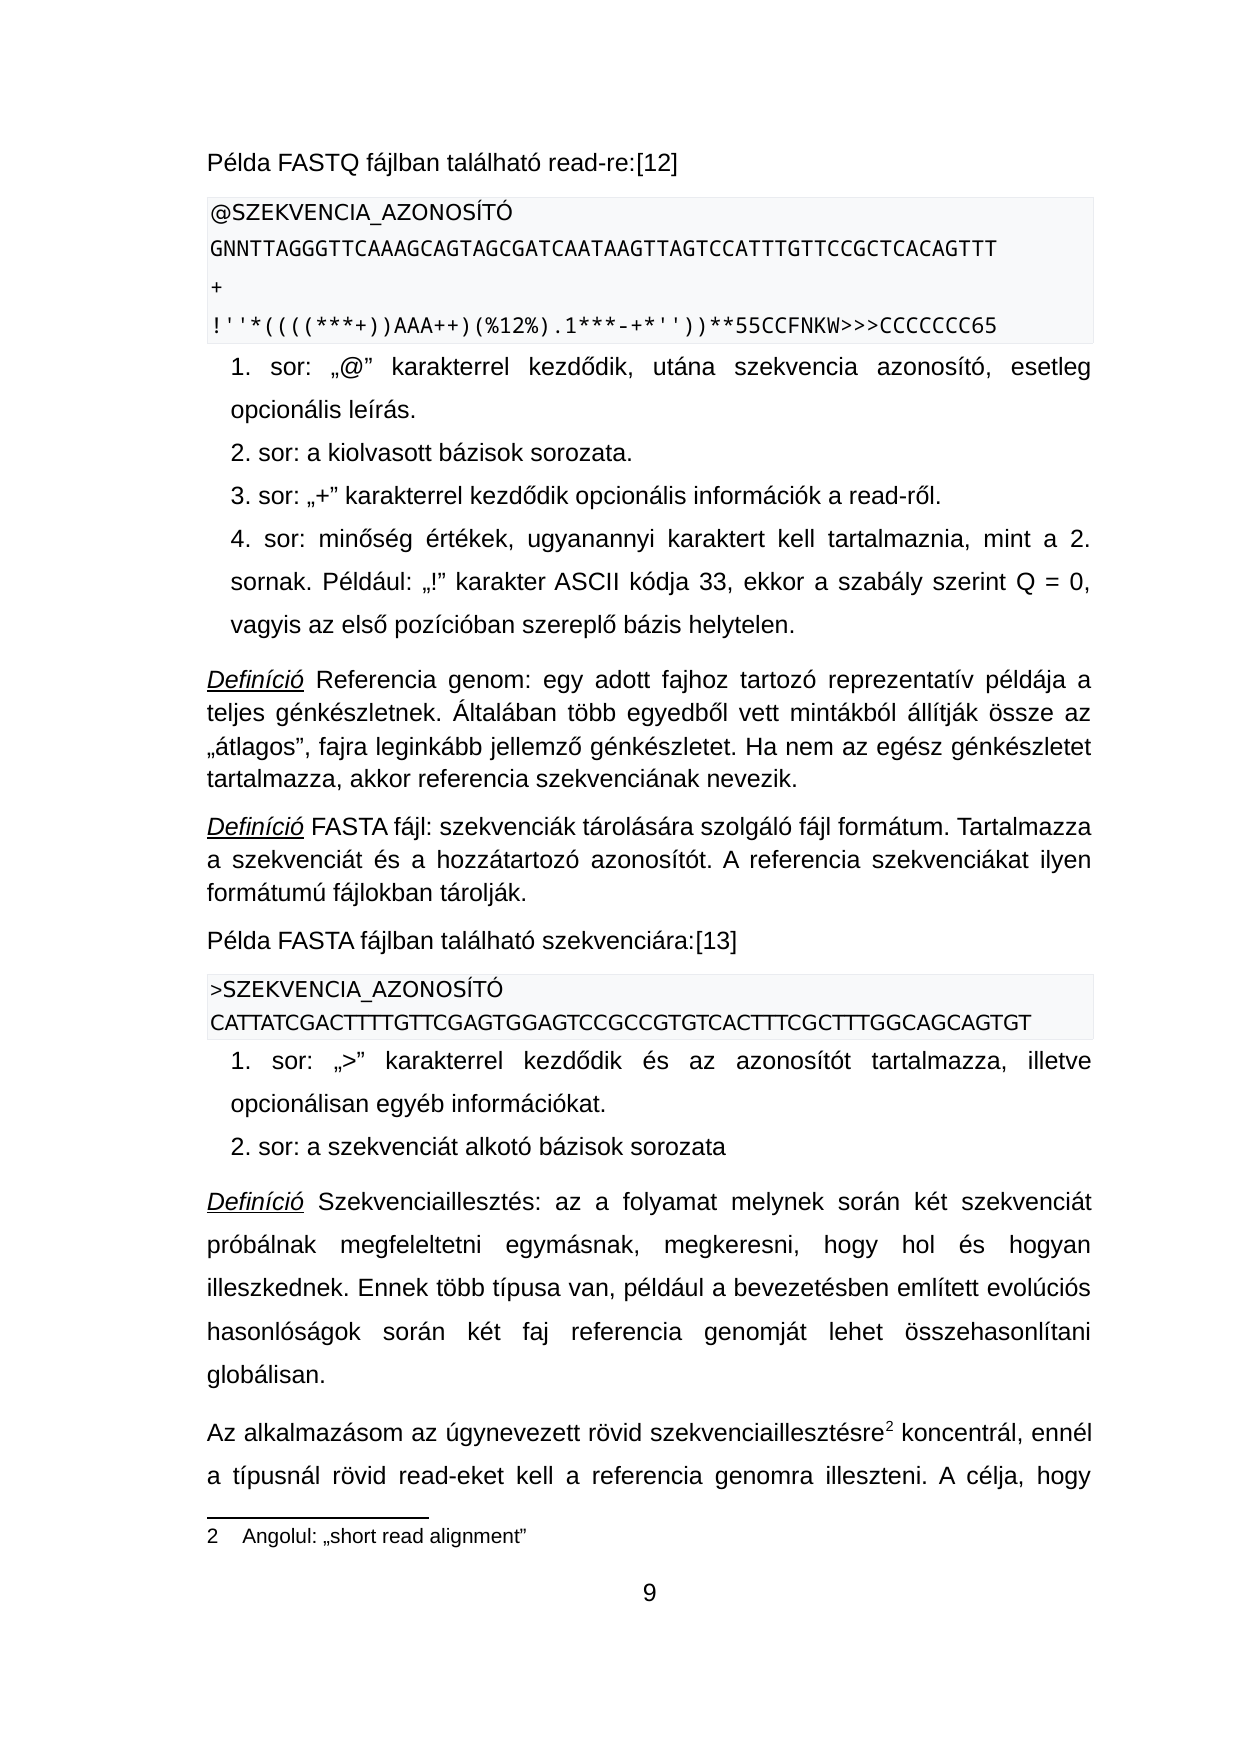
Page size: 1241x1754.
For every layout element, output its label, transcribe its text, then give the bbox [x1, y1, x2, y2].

text Az alkalmazásom az úgynevezett rövid szekvenciaillesztésre koncentrál, ennél a típusnál rövid read-eket kell a referencia genomra illeszteni. A célja, hogy [207, 1417, 1093, 1489]
text 3. sor: „+” karakterrel kezdődik opcionális információk a read-ről. [230, 481, 1093, 510]
text Definíció Szekvenciaillesztés: az a folyamat melynek során két szekvenciát próbálnak megfeleltetni egymásnak, megkeresni, hogy hol és hogyan illeszkednek. Ennek több típusa van, például a bevezetésben említett evolúciós hasonlóságok során két faj referencia genomját lehet összehasonlítani globálisan. [207, 1187, 1093, 1388]
text GNNTTAGGGTTCAAAGCAGTAGCGATCAATAAGTTAGTCCATTTGTTCCGCTCACAGTTT [208, 230, 1093, 263]
text Definíció FASTA fájl: szekvenciák tárolására szolgáló fájl formátum. Tartalmazza a szekvenciát és a hozzátartozó azonosítót. A referencia szekvenciákat ilyen formátumú fájlokban tárolják. [207, 812, 1093, 907]
text 2. sor: a szekvenciát alkotó bázisok sorozata [230, 1132, 1093, 1161]
text 1. sor: „>” karakterrel kezdődik és az azonosítót tartalmazza, illetve opcionálisan egyéb információkat. [230, 1046, 1093, 1118]
text 2. sor: a kiolvasott bázisok sorozata. [230, 438, 1093, 467]
text Példa FASTA fájlban található szekvenciára:[13] [207, 926, 1093, 955]
text >SZEKVENCIA_AZONOSÍTÓ [208, 975, 1093, 1003]
text Definíció Referencia genom: egy adott fajhoz tartozó reprezentatív példája a teljes génkészletnek. Általában több egyedből vett mintákból állítják össze az „átlagos”, fajra leginkább jellemző génkészletet. Ha nem az egész génkészletet tartalmazza, akkor referencia szekvenciának nevezik. [207, 665, 1093, 793]
text @SZEKVENCIA_AZONOSÍTÓ [208, 198, 1093, 225]
text 4. sor: minőség értékek, ugyanannyi karaktert kell tartalmaznia, mint a 2. sornak. Például: „!” karakter ASCII kódja 33, ekkor a szabály szerint Q = 0, vagyis az első pozícióban szereplő bázis helytelen. [230, 524, 1093, 639]
text Angolul: „short read alignment” [207, 1524, 1093, 1548]
text !''*((((***+))AAA++)(%12%).1***-+*''))**55CCFNKW>>>CCCCCCC65 [208, 307, 1093, 343]
text Példa FASTQ fájlban található read-re:[12] [207, 148, 1093, 176]
text + [208, 268, 1093, 301]
text CATTATCGACTTTTGTTCGAGTGGAGTCCGCCGTGTCACTTTCGCTTTGGCAGCAGTGT [208, 1008, 1093, 1039]
text 1. sor: „@” karakterrel kezdődik, utána szekvencia azonosító, esetleg opcionális leírás. [230, 352, 1093, 424]
